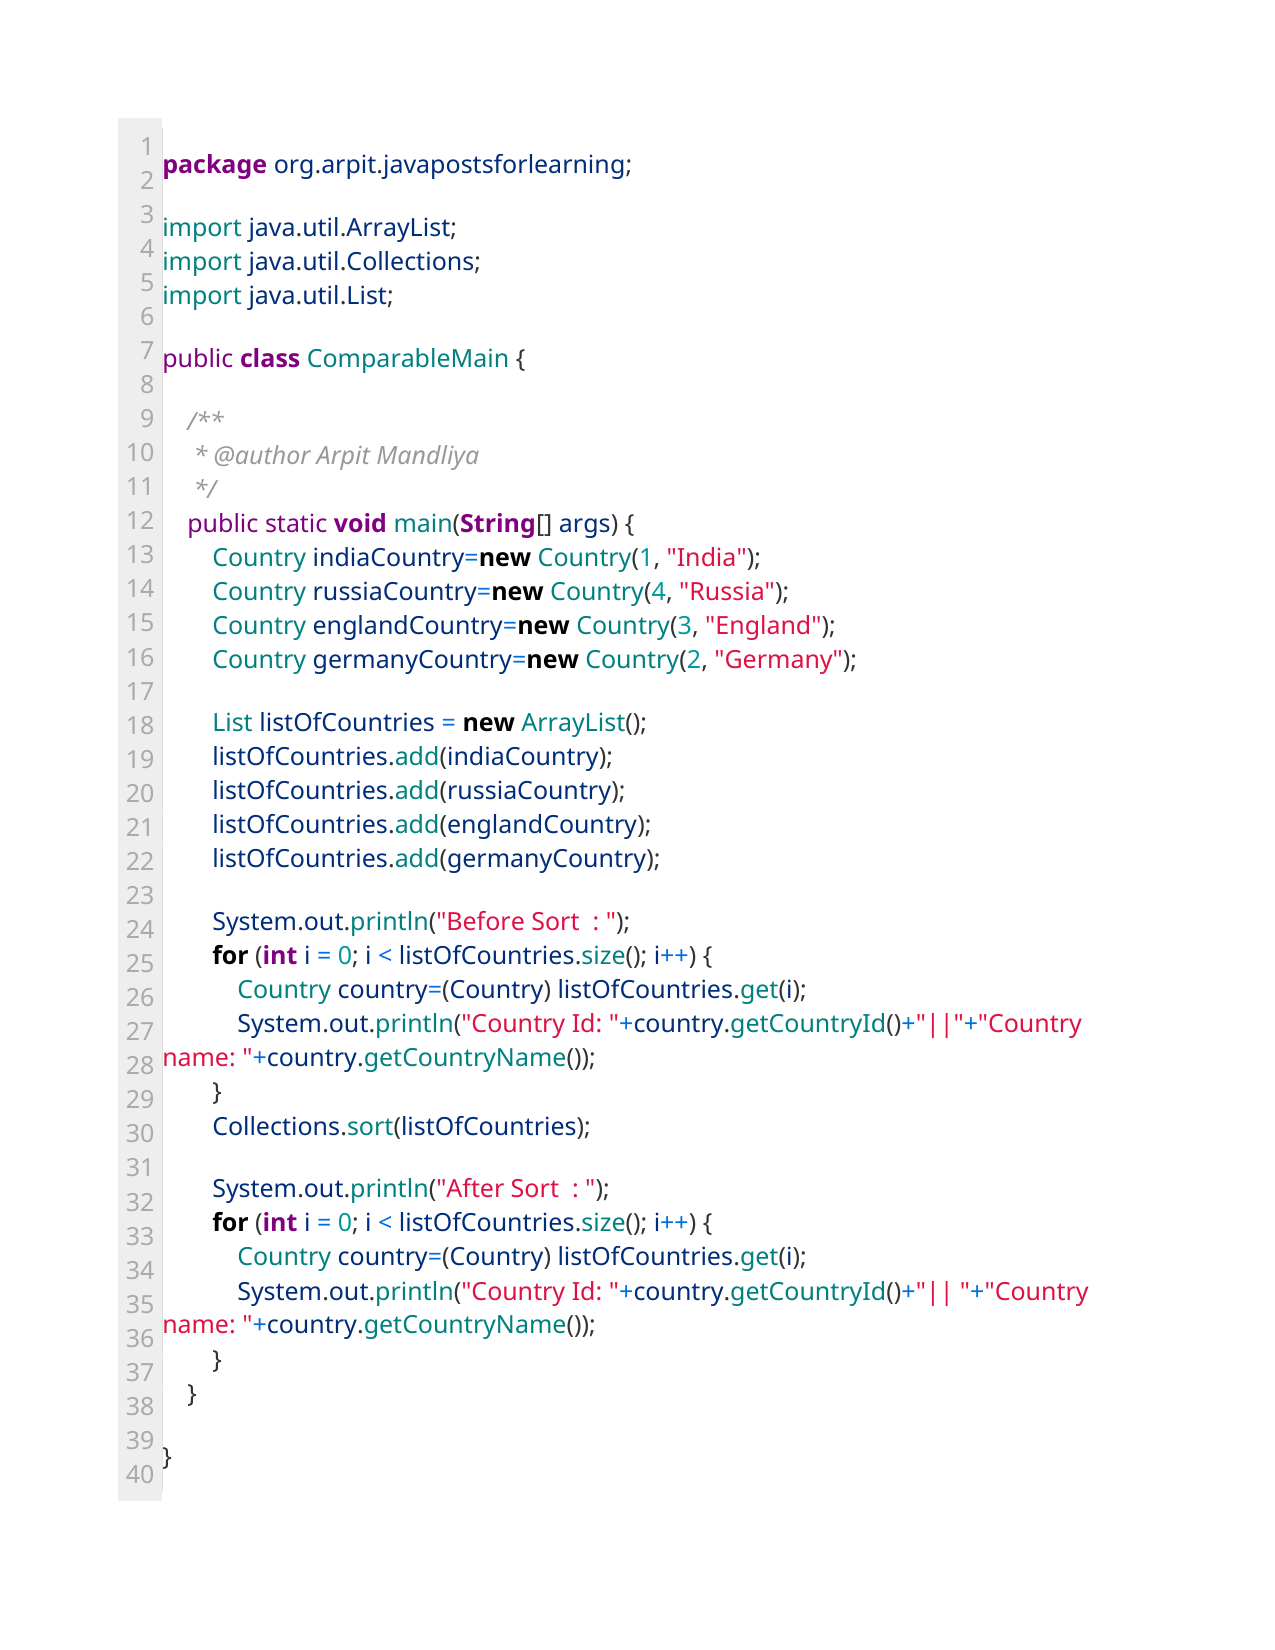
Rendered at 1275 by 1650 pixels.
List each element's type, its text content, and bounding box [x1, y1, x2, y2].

table_header 1 2 3 4 5 6 7 8 9 10 11 12 13 14 15 16 17 18 19 20 21 22 23 24 25 26 27 28 29 30 31 32 33 34 35 36 37 38 39 40 [118, 118, 162, 1501]
